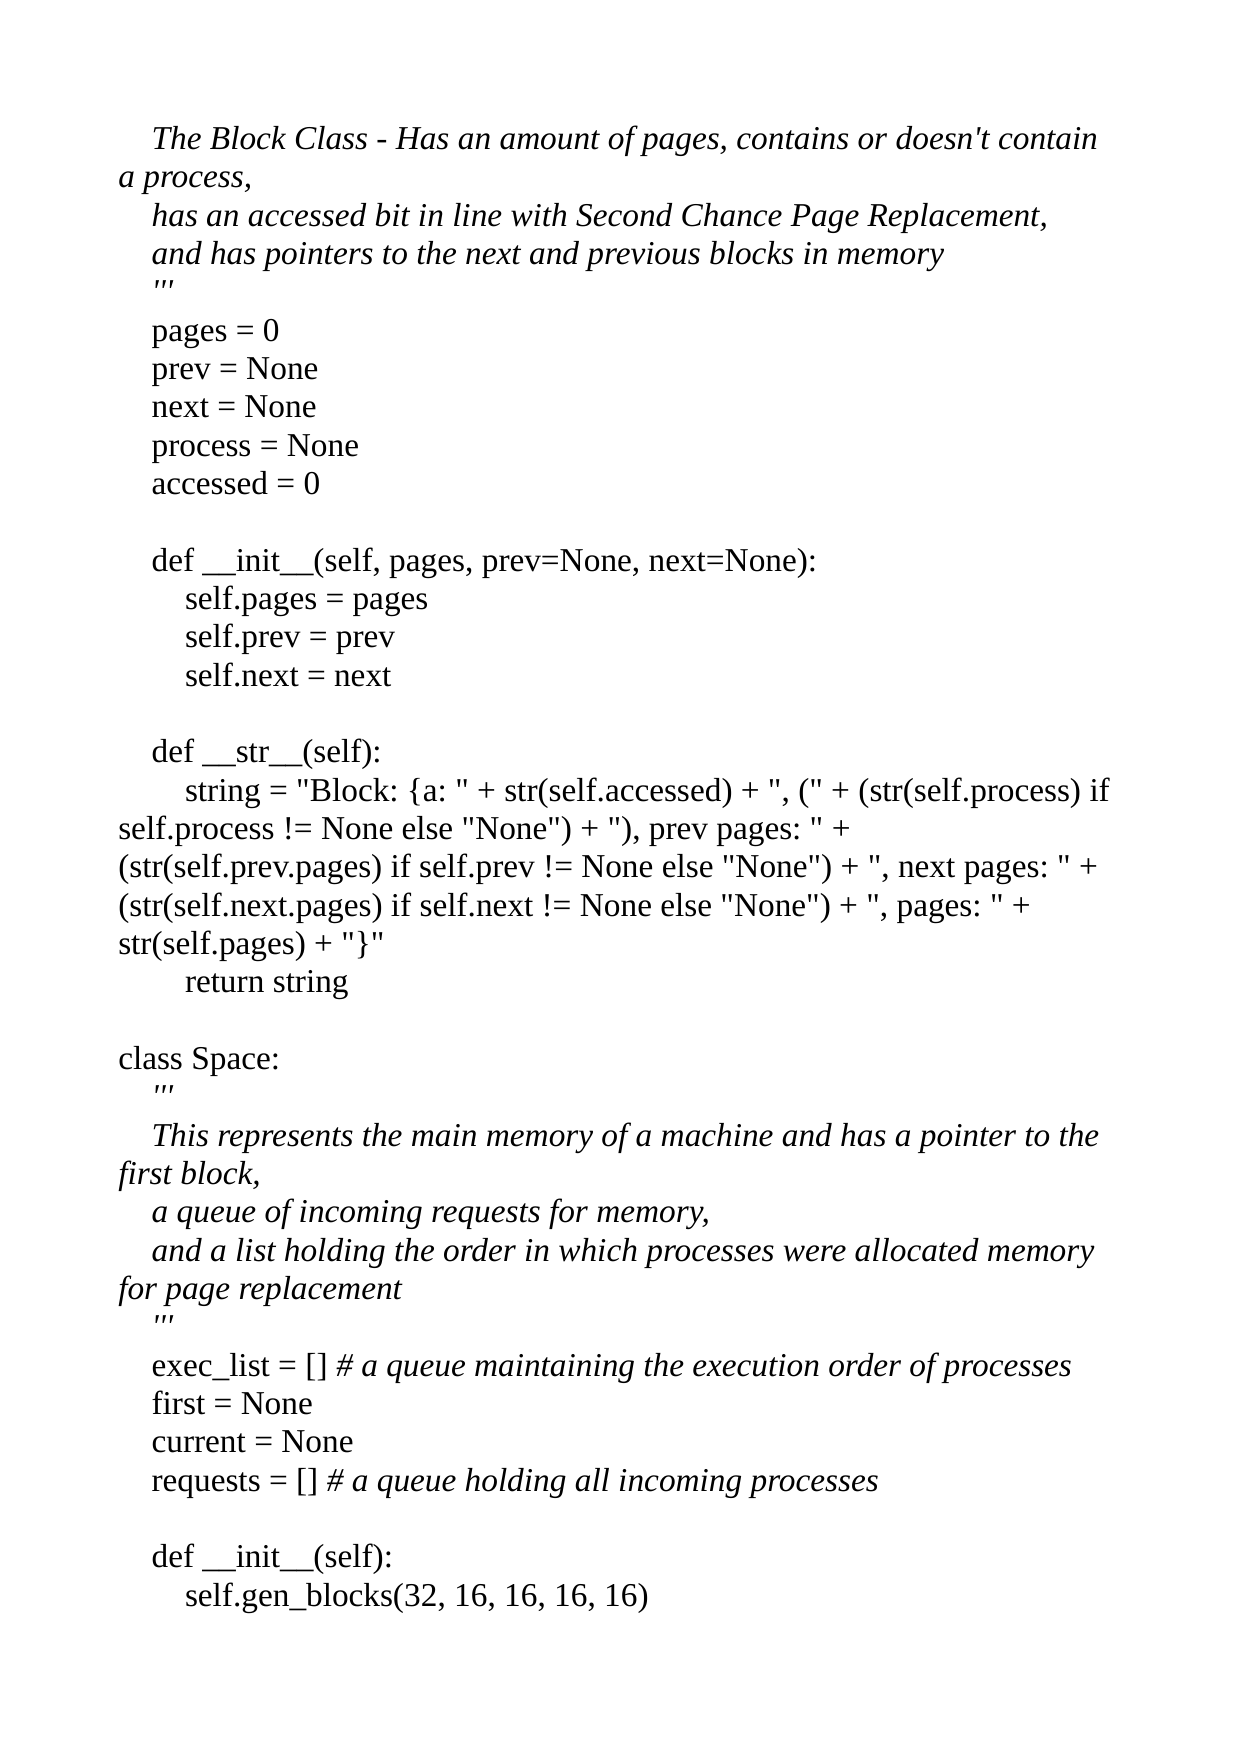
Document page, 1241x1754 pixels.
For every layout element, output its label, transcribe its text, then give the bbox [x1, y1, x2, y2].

text The Block Class - Has an amount of pages, contains or doesn't contain a process, [118, 118, 1122, 195]
text next = None [118, 386, 1122, 425]
text first = None [118, 1383, 1122, 1421]
text and a list holding the order in which processes were allocated memory for page replacement [118, 1230, 1122, 1306]
text a queue of incoming requests for memory, [118, 1191, 1122, 1230]
text pages = 0 [118, 310, 1122, 348]
text and has pointers to the next and previous blocks in memory [118, 233, 1122, 271]
text process = None [118, 425, 1122, 463]
text accessed = 0 [118, 463, 1122, 501]
text prev = None [118, 348, 1122, 386]
text requests = [] # a queue holding all incoming processes [118, 1460, 1122, 1498]
text def __init__(self, pages, prev=None, next=None): [118, 540, 1122, 578]
text self.pages = pages [118, 578, 1122, 616]
text ''' [118, 1306, 1122, 1345]
text class Space: [118, 1038, 1122, 1076]
text ''' [118, 1076, 1122, 1115]
text ''' [118, 271, 1122, 310]
text def __init__(self): [118, 1536, 1122, 1575]
text self.prev = prev [118, 616, 1122, 655]
text self.gen_blocks(32, 16, 16, 16, 16) [118, 1575, 1122, 1613]
text string = "Block: {a: " + str(self.accessed) + ", (" + (str(self.process) if self.process != None else "None") + "), prev pages: " + (str(self.prev.pages) if self.prev != None else "None") + ", next pages: " + (str(self.next.pages) if self.next != None else "None") + ", pages: " + str(self.pages) + "}" [118, 770, 1122, 961]
text current = None [118, 1421, 1122, 1460]
text self.next = next [118, 655, 1122, 693]
text has an accessed bit in line with Second Chance Page Replacement, [118, 195, 1122, 233]
text return string [118, 961, 1122, 1000]
text def __str__(self): [118, 731, 1122, 770]
text exec_list = [] # a queue maintaining the execution order of processes [118, 1345, 1122, 1383]
text This represents the main memory of a machine and has a pointer to the first block, [118, 1115, 1122, 1191]
